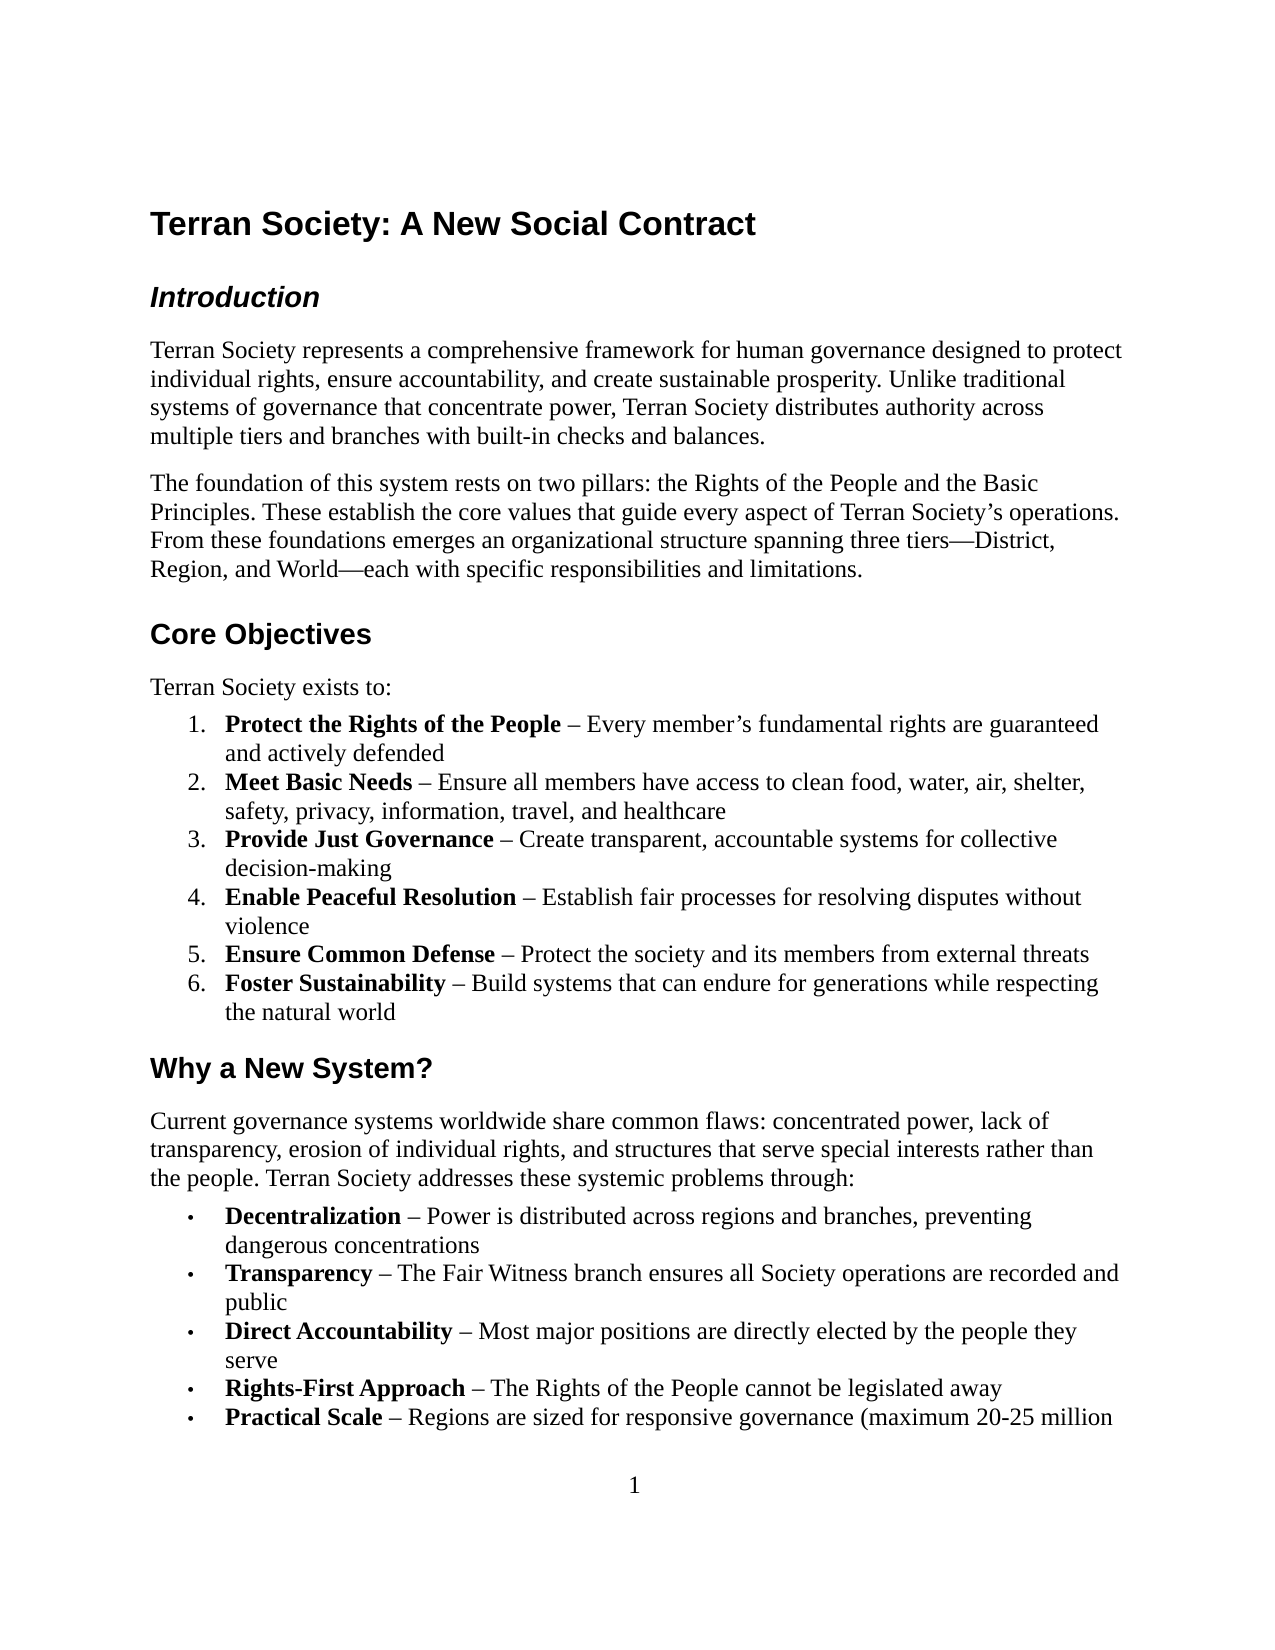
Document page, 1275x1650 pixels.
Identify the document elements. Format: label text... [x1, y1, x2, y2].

text Terran Society represents a comprehensive framework for human governance designed to protect individual rights, ensure accountability, and create sustainable prosperity. Unlike traditional systems of governance that concentrate power, Terran Society distributes authority across multiple tiers and branches with built-in checks and balances. [150, 335, 1125, 450]
text Terran Society exists to: [150, 672, 1125, 701]
list Provide Just Governance – Create transparent, accountable systems for collective decision-making [187, 824, 1125, 882]
text The foundation of this system rests on two pillars: the Rights of the People and the Basic Principles. These establish the core values that guide every aspect of Terran Society’s operations. From these foundations emerges an organizational structure spanning three tiers—District, Region, and World—each with specific responsibilities and limitations. [150, 468, 1125, 583]
list Decentralization – Power is distributed across regions and branches, preventing dangerous concentrations [187, 1201, 1125, 1258]
list Protect the Rights of the People – Every member’s fundamental rights are guaranteed and actively defended [187, 709, 1125, 767]
list Rights-First Approach – The Rights of the People cannot be legislated away [187, 1373, 1125, 1402]
list Ensure Common Defense – Protect the society and its members from external threats [187, 939, 1125, 968]
subtitle Core Objectives [150, 617, 1125, 650]
subtitle Introduction [150, 280, 1125, 313]
list Transparency – The Fair Witness branch ensures all Society operations are recorded and public [187, 1258, 1125, 1316]
list Foster Sustainability – Build systems that can endure for generations while respecting the natural world [187, 968, 1125, 1026]
text Current governance systems worldwide share common flaws: concentrated power, lack of transparency, erosion of individual rights, and structures that serve special interests rather than the people. Terran Society addresses these systemic problems through: [150, 1106, 1125, 1192]
subtitle Why a New System? [150, 1051, 1125, 1084]
subtitle Terran Society: A New Social Contract [150, 204, 1125, 242]
list Direct Accountability – Most major positions are directly elected by the people they serve [187, 1316, 1125, 1373]
list Meet Basic Needs – Ensure all members have access to clean food, water, air, shelter, safety, privacy, information, travel, and healthcare [187, 767, 1125, 824]
list Practical Scale – Regions are sized for responsive governance (maximum 20-25 million [187, 1402, 1125, 1431]
list Enable Peaceful Resolution – Establish fair processes for resolving disputes without violence [187, 882, 1125, 939]
